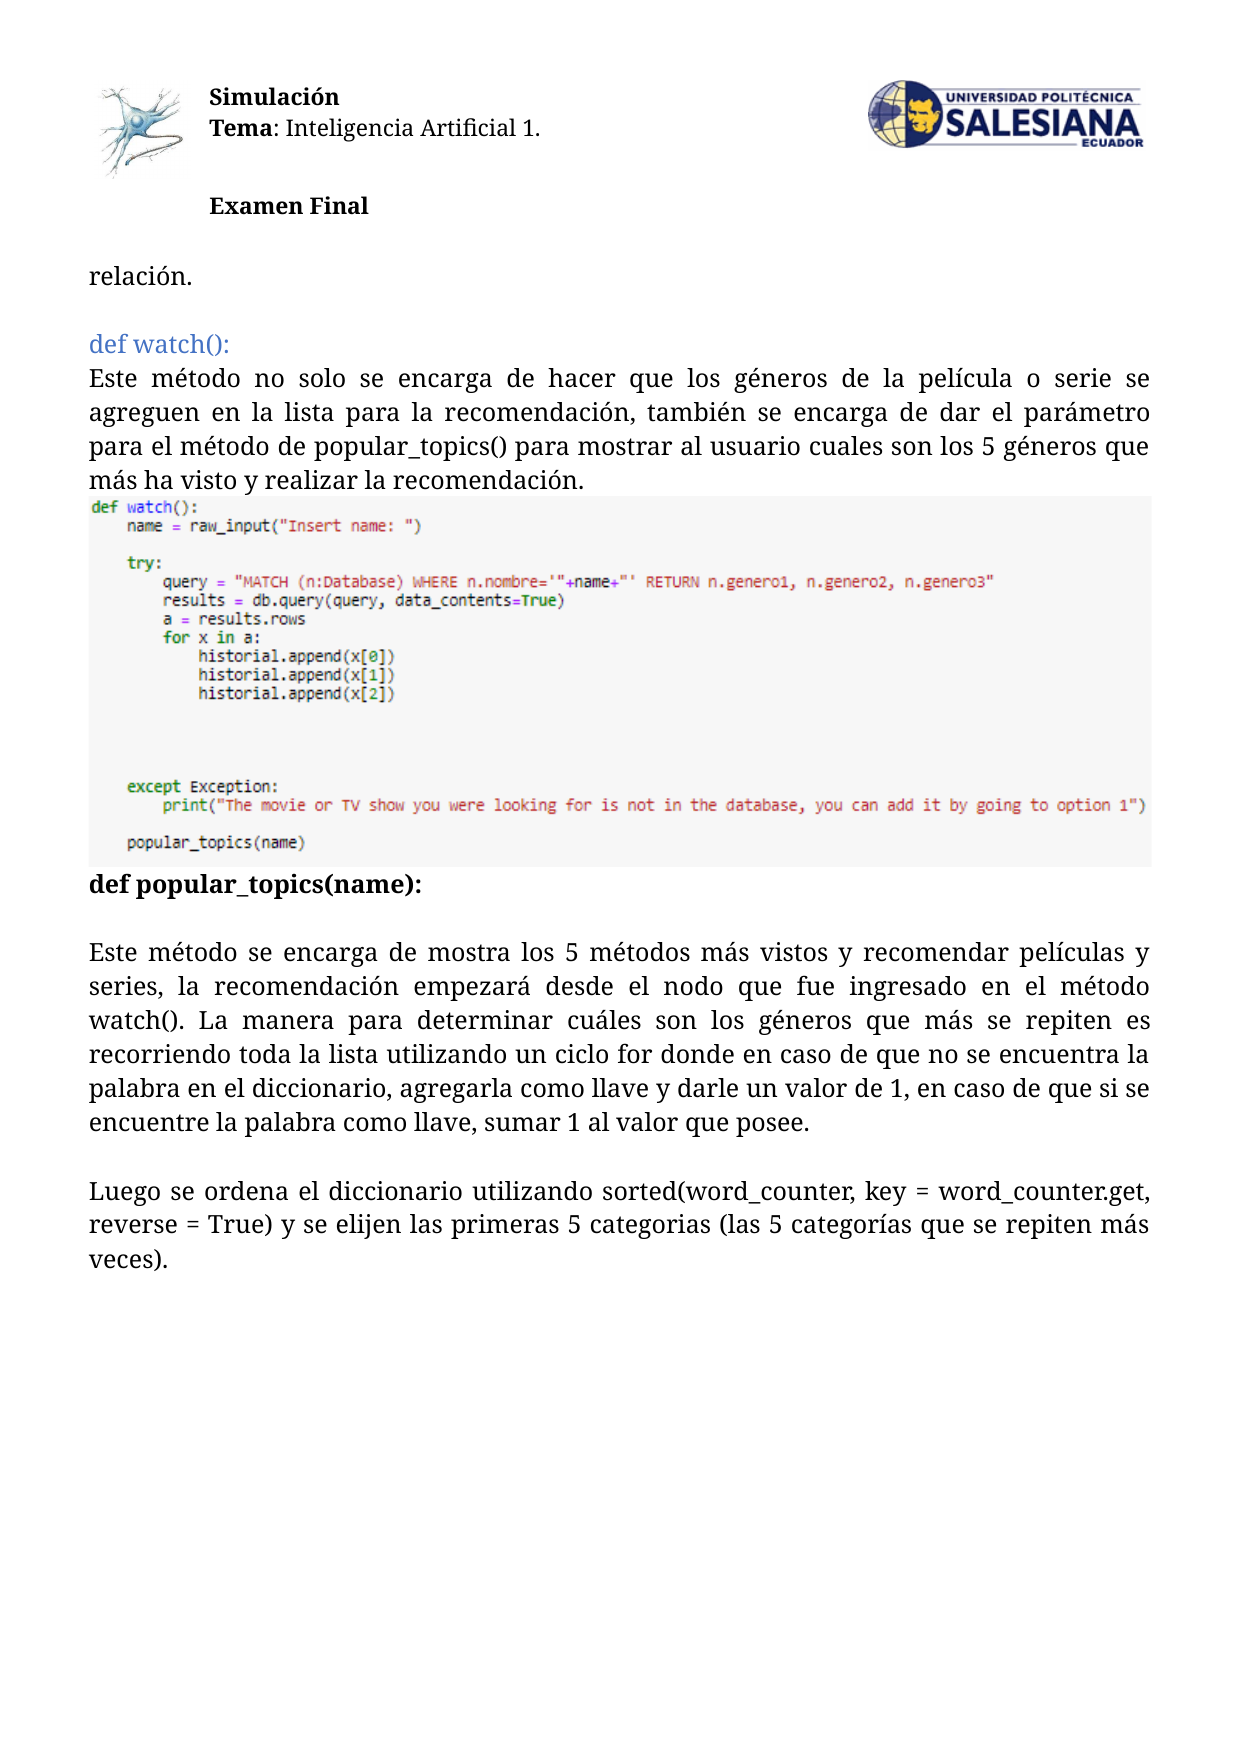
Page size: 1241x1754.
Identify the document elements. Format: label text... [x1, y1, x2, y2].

text def watch(): [88, 326, 1152, 360]
text Este método se encarga de mostra los 5 métodos más vistos y recomendar películas y series, la recomendación empezará desde el nodo que fue ingresado en el método watch(). La manera para determinar cuáles son los géneros que más se repiten es recorriendo toda la lista utilizando un ciclo for donde en caso de que no se encuentra la palabra en el diccionario, agregarla como llave y darle un valor de 1, en caso de que si se encuentre la palabra como llave, sumar 1 al valor que posee. [88, 935, 1152, 1139]
text relación. [88, 258, 1152, 292]
text def popular_topics(name): [88, 867, 1152, 901]
text Este método no solo se encarga de hacer que los géneros de la película o serie se agreguen en la lista para la recomendación, también se encarga de dar el parámetro para el método de popular_topics() para mostrar al usuario cuales son los 5 géneros que más ha visto y realizar la recomendación. [88, 360, 1152, 496]
text Luego se ordena el diccionario utilizando sorted(word_counter, key = word_counter.get, reverse = True) y se elijen las primeras 5 categorias (las 5 categorías que se repiten más veces). [88, 1173, 1152, 1275]
